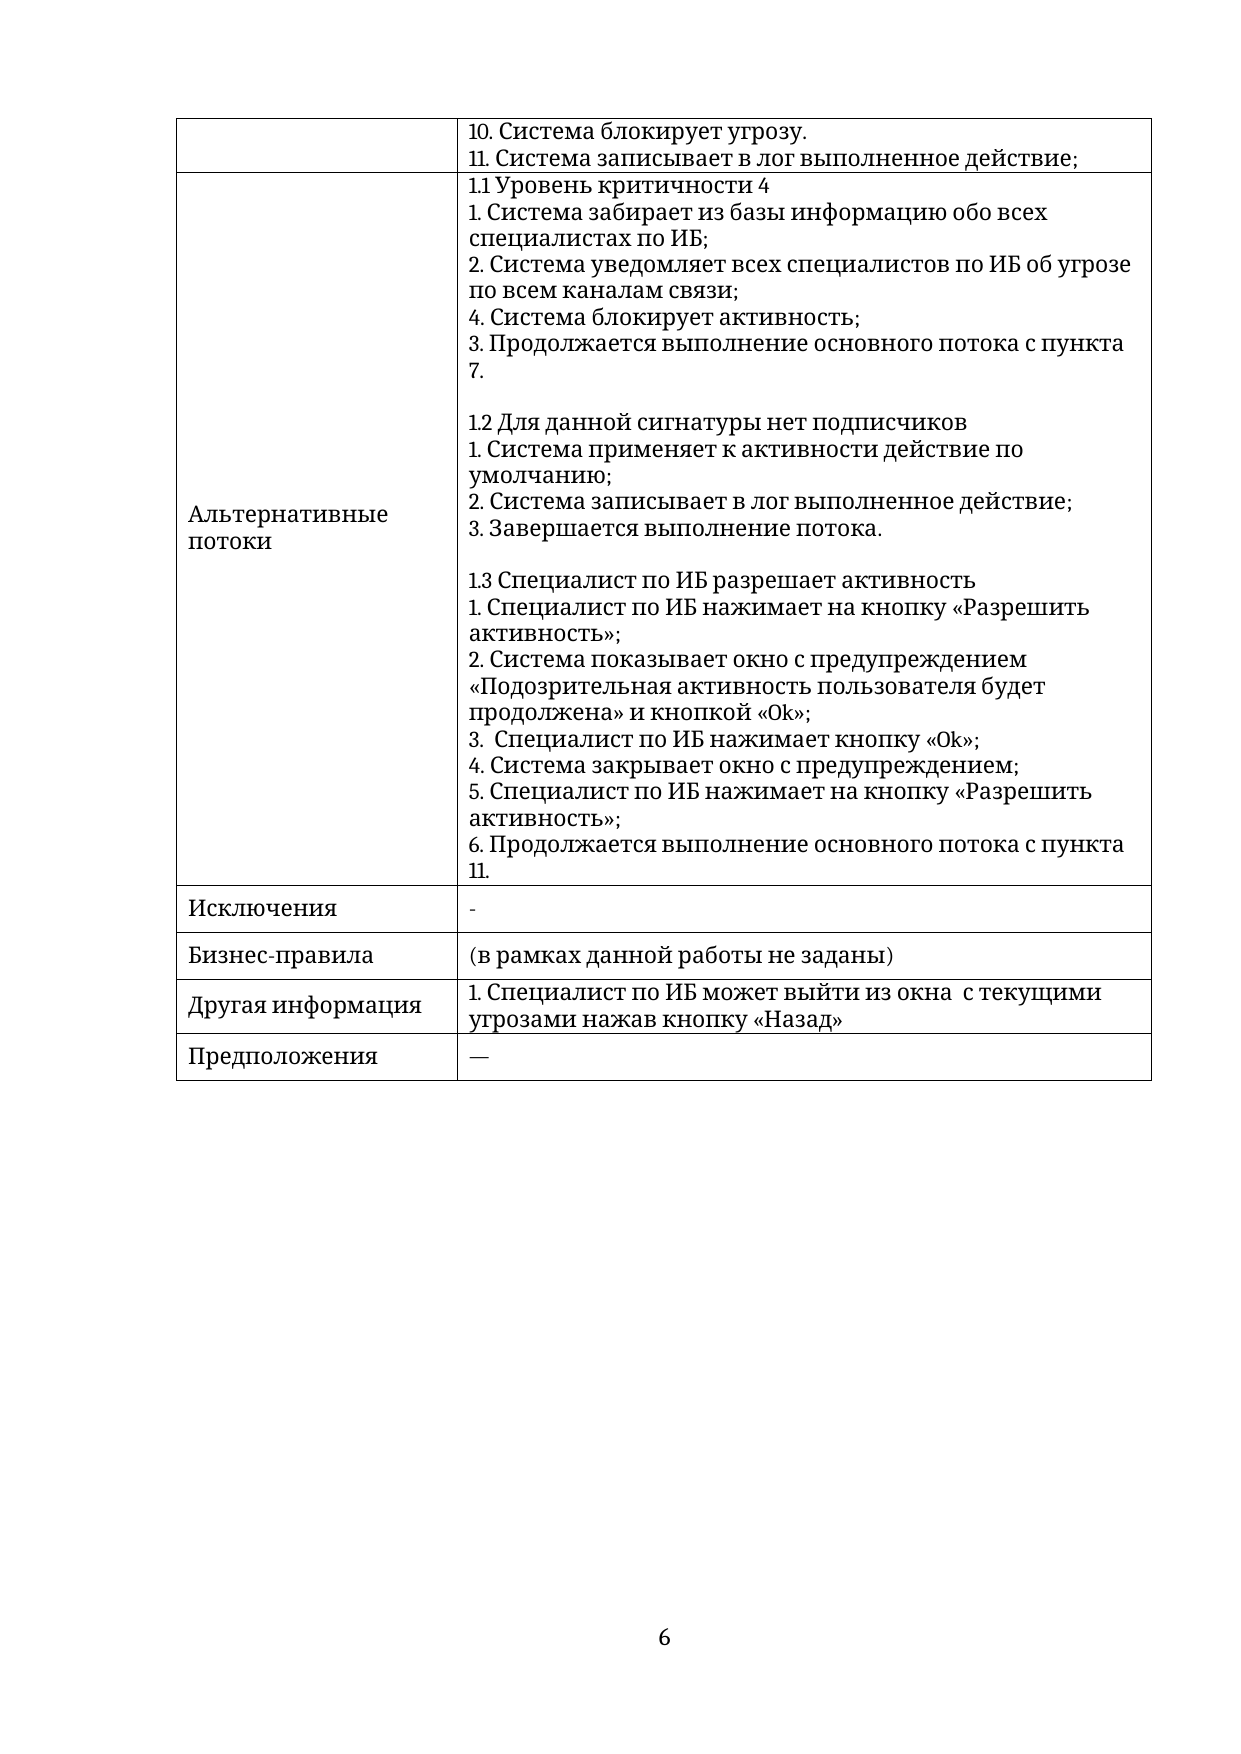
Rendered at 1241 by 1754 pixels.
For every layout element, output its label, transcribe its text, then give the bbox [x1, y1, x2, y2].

table_cell (в рамках данной работы не заданы) [458, 933, 1151, 979]
table_cell Предположения [177, 1034, 457, 1080]
table_cell - [458, 886, 1151, 932]
table_cell Другая информация [177, 980, 457, 1033]
table_cell — [458, 1034, 1151, 1080]
table_cell 1.1 Уровень критичности 4 1. Система забирает из базы информацию обо всех специалистах по ИБ; 2. Система уведомляет всех специалистов по ИБ об угрозе по всем каналам связи; 4. Система блокирует активность; 3. Продолжается выполнение основного потока с пункта 7. 1.2 Для данной сигнатуры нет подписчиков 1. Система применяет к активности действие по умолчанию; 2. Система записывает в лог выполненное действие; 3. Завершается выполнение потока. 1.3 Специалист по ИБ разрешает активность 1. Специалист по ИБ нажимает на кнопку «Разрешить активность»; 2. Система показывает окно с предупреждением «Подозрительная активность пользователя будет продолжена» и кнопкой «Ok»; 3. Специалист по ИБ нажимает кнопку «Ok»; 4. Система закрывает окно с предупреждением; 5. Специалист по ИБ нажимает на кнопку «Разрешить активность»; 6. Продолжается выполнение основного потока с пункта 11. [458, 173, 1151, 884]
table_cell 1. Специалист по ИБ может выйти из окна с текущими угрозами нажав кнопку «Назад» [458, 980, 1151, 1033]
table_cell Бизнес-правила [177, 933, 457, 979]
table_cell [177, 119, 457, 172]
table_cell 10. Система блокирует угрозу. 11. Система записывает в лог выполненное действие; [458, 119, 1151, 172]
table_cell Альтернативные потоки [177, 173, 457, 884]
table_cell Исключения [177, 886, 457, 932]
